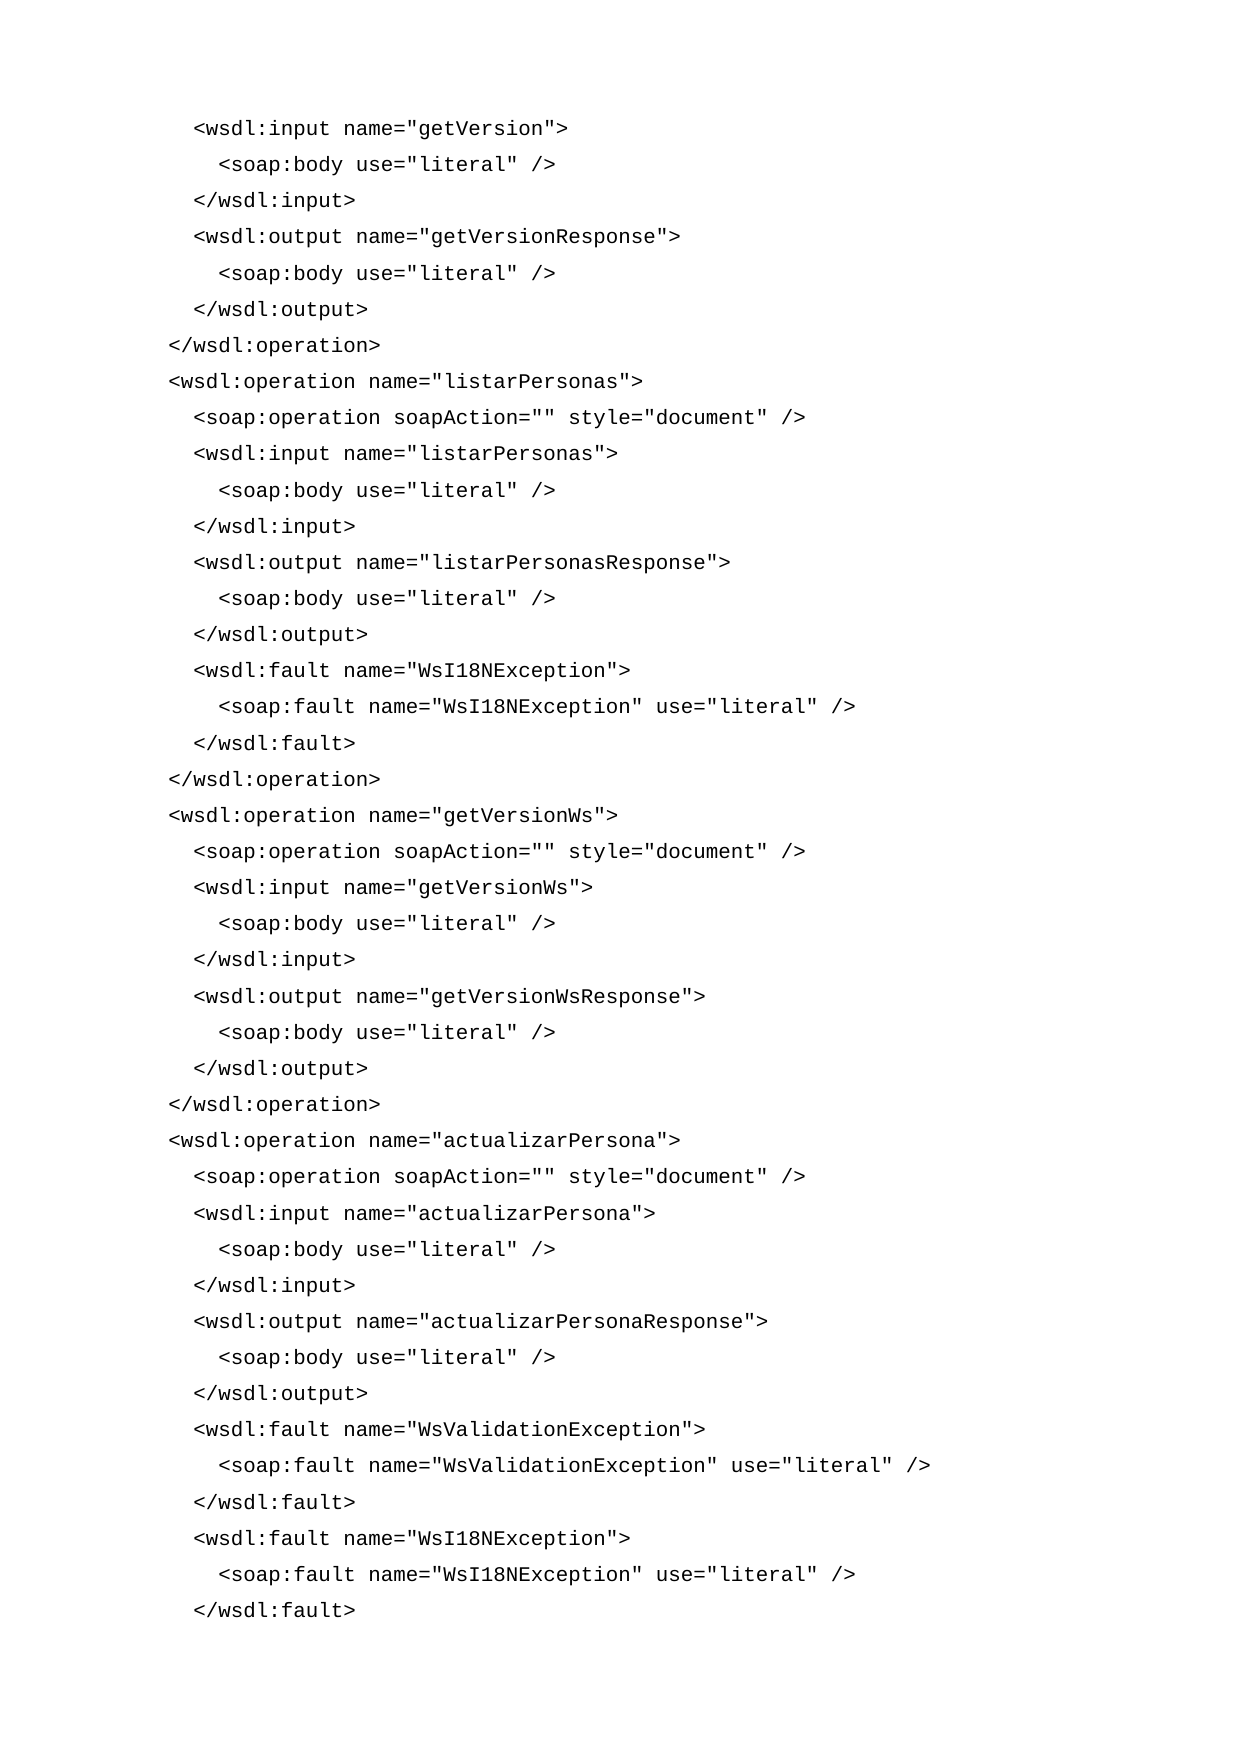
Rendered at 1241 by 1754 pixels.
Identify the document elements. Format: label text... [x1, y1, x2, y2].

text <wsdl:output name="getVersionWsResponse"> [118, 986, 1122, 1009]
text <soap:body use="literal" /> [118, 263, 1122, 286]
text <soap:fault name="WsValidationException" use="literal" /> [118, 1456, 1122, 1479]
text <soap:fault name="WsI18NException" use="literal" /> [118, 696, 1122, 720]
text <soap:body use="literal" /> [118, 1022, 1122, 1045]
text <soap:body use="literal" /> [118, 1239, 1122, 1262]
text <wsdl:operation name="actualizarPersona"> [118, 1130, 1122, 1154]
text <wsdl:input name="getVersionWs"> [118, 877, 1122, 901]
text <soap:operation soapAction="" style="document" /> [118, 1166, 1122, 1190]
text </wsdl:input> [118, 949, 1122, 973]
text <soap:body use="literal" /> [118, 913, 1122, 937]
text <wsdl:fault name="WsI18NException"> [118, 660, 1122, 684]
text <wsdl:operation name="getVersionWs"> [118, 805, 1122, 828]
text <wsdl:input name="getVersion"> [118, 118, 1122, 142]
text </wsdl:input> [118, 190, 1122, 214]
text </wsdl:fault> [118, 733, 1122, 756]
text <wsdl:output name="listarPersonasResponse"> [118, 552, 1122, 576]
text <wsdl:fault name="WsI18NException"> [118, 1528, 1122, 1551]
text </wsdl:operation> [118, 769, 1122, 792]
text <soap:body use="literal" /> [118, 1347, 1122, 1371]
text <soap:fault name="WsI18NException" use="literal" /> [118, 1564, 1122, 1588]
text <wsdl:operation name="listarPersonas"> [118, 371, 1122, 395]
text </wsdl:output> [118, 1383, 1122, 1407]
text </wsdl:operation> [118, 1094, 1122, 1118]
text <wsdl:output name="actualizarPersonaResponse"> [118, 1311, 1122, 1334]
text <soap:body use="literal" /> [118, 154, 1122, 178]
text </wsdl:operation> [118, 335, 1122, 359]
text </wsdl:input> [118, 516, 1122, 539]
text <wsdl:input name="actualizarPersona"> [118, 1202, 1122, 1226]
text <wsdl:fault name="WsValidationException"> [118, 1419, 1122, 1443]
text <wsdl:input name="listarPersonas"> [118, 443, 1122, 467]
text </wsdl:fault> [118, 1600, 1122, 1624]
text <soap:operation soapAction="" style="document" /> [118, 841, 1122, 865]
text </wsdl:output> [118, 624, 1122, 648]
text </wsdl:fault> [118, 1492, 1122, 1515]
text </wsdl:input> [118, 1275, 1122, 1298]
text <soap:operation soapAction="" style="document" /> [118, 407, 1122, 431]
text </wsdl:output> [118, 299, 1122, 322]
text <soap:body use="literal" /> [118, 588, 1122, 612]
text </wsdl:output> [118, 1058, 1122, 1082]
text <wsdl:output name="getVersionResponse"> [118, 227, 1122, 250]
text <soap:body use="literal" /> [118, 479, 1122, 503]
